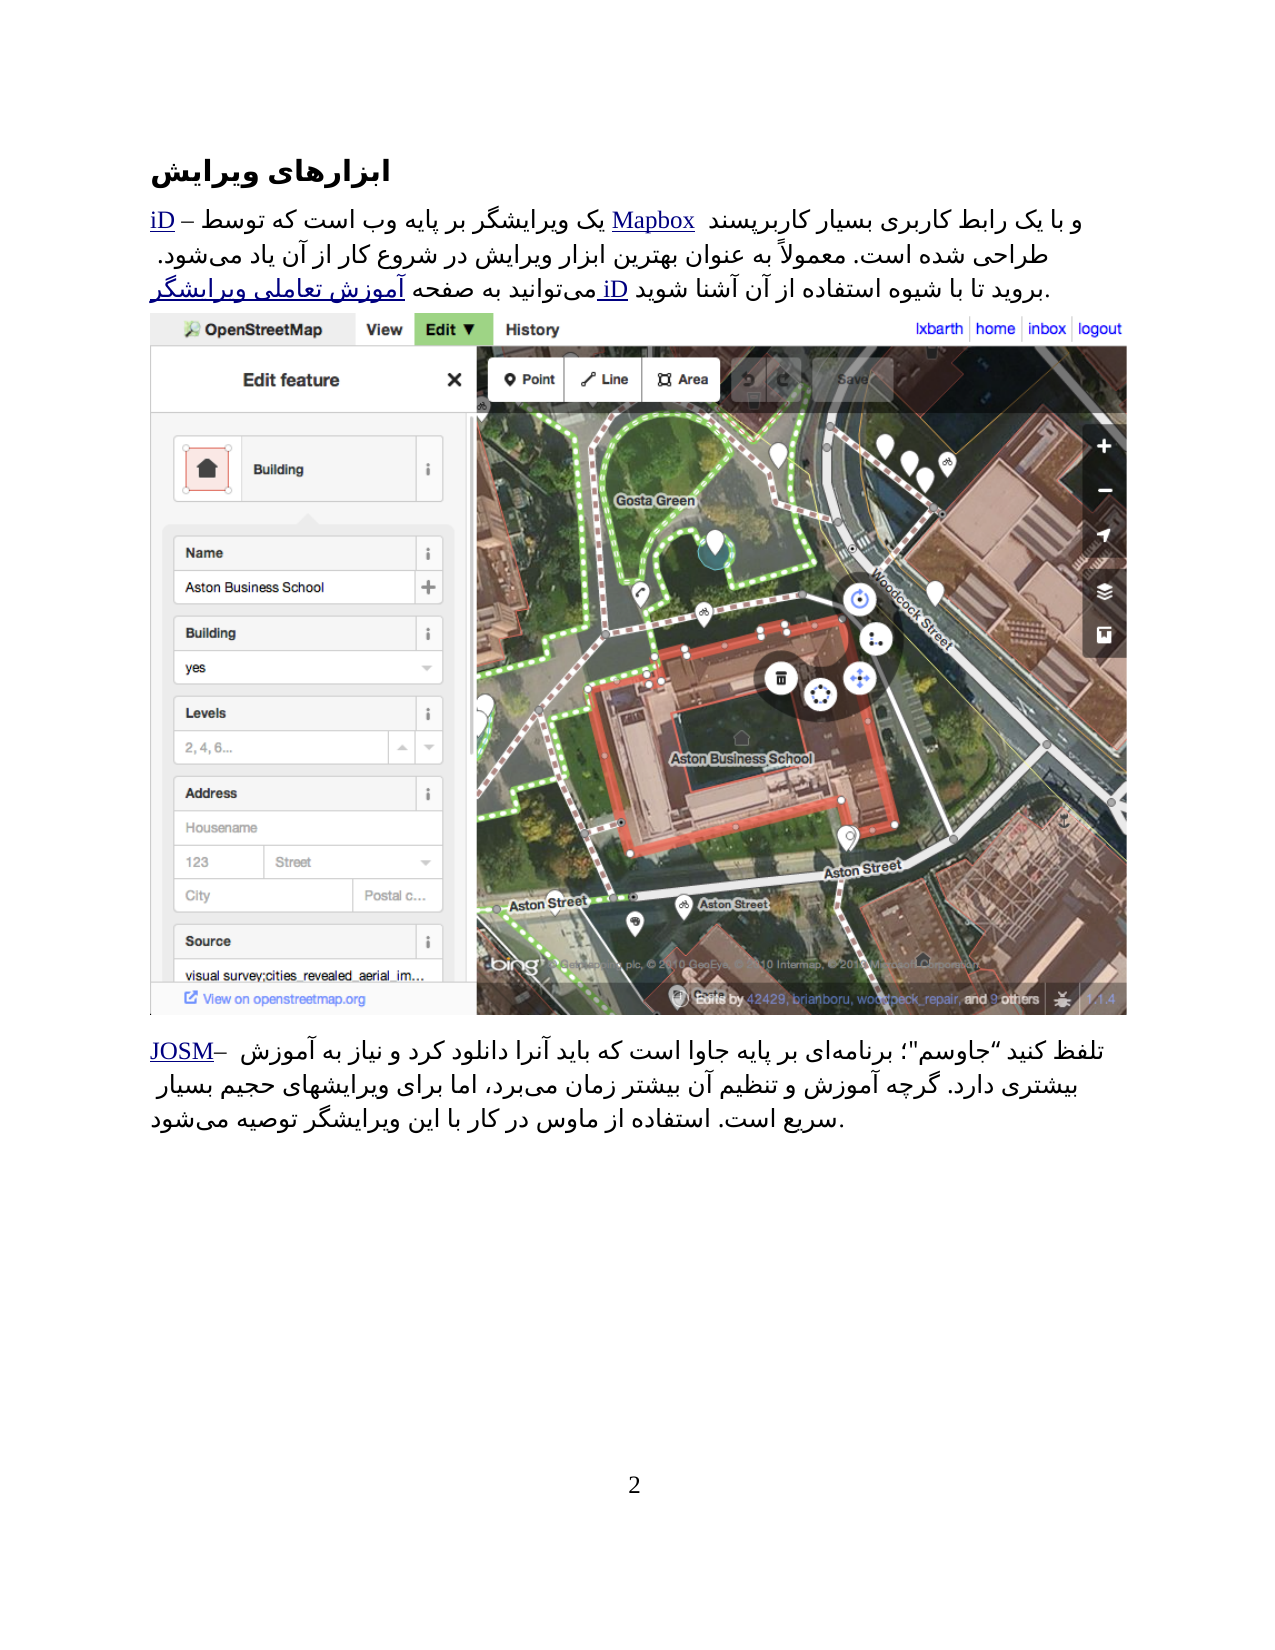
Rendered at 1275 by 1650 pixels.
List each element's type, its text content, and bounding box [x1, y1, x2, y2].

text JOSM– تلفظ کنید “جاوسم"؛ برنامه‌ای بر پایه جاوا است که باید آنرا دانلود کرد و نیاز به آموزش بیشتری دارد. گرچه آموزش و تنظیم آن بیشتر زمان می‌برد، اما برای ویرایشهای حجیم بسیار سریع است. استفاده از ماوس در کار با این ویرایشگر توصیه می‌شود. [150, 1032, 1125, 1134]
text iD – یک ویرایشگر بر پایه وب است که توسط Mapbox و با یک رابط کاربری بسیار کاربرپسند طراحی شده است. معمولاً به عنوان بهترین ابزار ویرایش در شروع کار از آن یاد می‌شود. می‌توانید به صفحه آموزش تعاملی ویرایشگر iD بروید تا با شیوه استفاده از آن آشنا شوید. [150, 202, 1125, 304]
picture [150, 313, 1127, 1015]
subtitle ابزارهای ویرایش [150, 150, 1125, 190]
